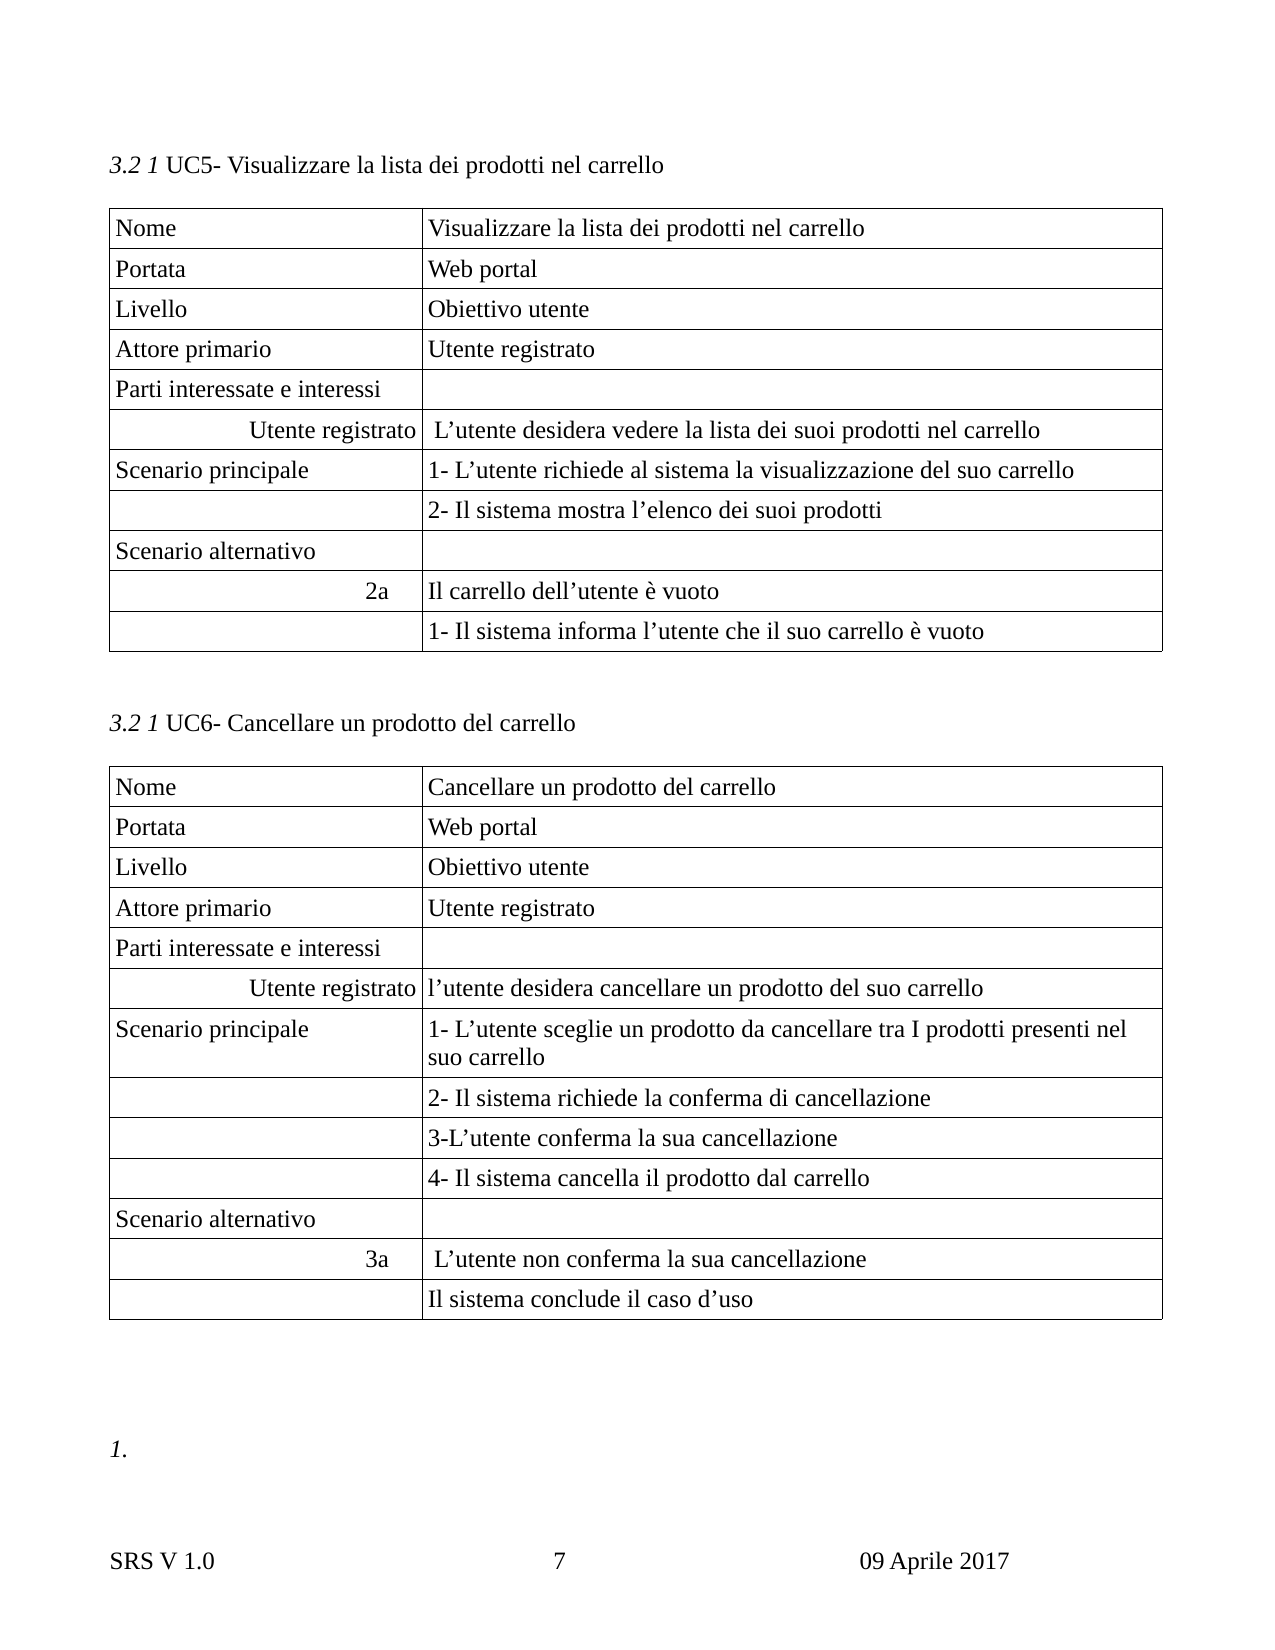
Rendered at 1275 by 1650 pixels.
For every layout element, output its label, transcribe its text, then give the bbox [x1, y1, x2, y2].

table_cell Scenario alternativo [110, 531, 422, 570]
table_cell L’utente desidera vedere la lista dei suoi prodotti nel carrello [423, 410, 1162, 449]
table_cell [423, 928, 1162, 968]
table_cell Attore primario [110, 330, 422, 369]
table_header Visualizzare la lista dei prodotti nel carrello [423, 209, 1162, 248]
table_cell Scenario principale [110, 1009, 422, 1077]
table_cell [423, 531, 1162, 570]
table_cell 3-L’utente conferma la sua cancellazione [423, 1118, 1162, 1158]
table_cell 4- Il sistema cancella il prodotto dal carrello [423, 1159, 1162, 1198]
table_cell Parti interessate e interessi [110, 928, 422, 968]
table_cell [423, 1199, 1162, 1238]
table_cell Utente registrato [110, 969, 422, 1008]
table_cell Scenario principale [110, 450, 422, 490]
table_cell Obiettivo utente [423, 289, 1162, 328]
table_cell l’utente desidera cancellare un prodotto del suo carrello [423, 969, 1162, 1008]
table_cell Il carrello dell’utente è vuoto [423, 571, 1162, 611]
table_cell [110, 1078, 422, 1117]
table_cell 1- L’utente sceglie un prodotto da cancellare tra I prodotti presenti nel suo carrello [423, 1009, 1162, 1077]
table_cell Web portal [423, 249, 1162, 288]
table_cell Utente registrato [423, 330, 1162, 369]
table_cell Attore primario [110, 888, 422, 927]
table_cell 3a [110, 1239, 422, 1278]
table_cell 1- L’utente richiede al sistema la visualizzazione del suo carrello [423, 450, 1162, 490]
table_cell [110, 612, 422, 651]
table_cell Utente registrato [110, 410, 422, 449]
table_cell 2- Il sistema mostra l’elenco dei suoi prodotti [423, 491, 1162, 530]
table_cell [423, 370, 1162, 409]
table_cell Parti interessate e interessi [110, 370, 422, 409]
table_cell [110, 491, 422, 530]
subtitle 3.2 1 UC6- Cancellare un prodotto del carrello [109, 708, 1162, 737]
table_cell Il sistema conclude il caso d’uso [423, 1280, 1162, 1319]
table_cell Scenario alternativo [110, 1199, 422, 1238]
table_cell Portata [110, 249, 422, 288]
table_cell Web portal [423, 807, 1162, 847]
subtitle 3.2 1 UC5- Visualizzare la lista dei prodotti nel carrello [109, 150, 1162, 179]
table_cell L’utente non conferma la sua cancellazione [423, 1239, 1162, 1278]
table_cell 2- Il sistema richiede la conferma di cancellazione [423, 1078, 1162, 1117]
table_cell Livello [110, 848, 422, 887]
table_cell [110, 1159, 422, 1198]
table_cell 2a [110, 571, 422, 611]
table_header Nome [110, 209, 422, 248]
table_cell Utente registrato [423, 888, 1162, 927]
table_cell [110, 1118, 422, 1158]
table_cell 1- Il sistema informa l’utente che il suo carrello è vuoto [423, 612, 1162, 651]
table_cell Portata [110, 807, 422, 847]
table_cell Livello [110, 289, 422, 328]
table_cell [110, 1280, 422, 1319]
table_header Cancellare un prodotto del carrello [423, 767, 1162, 806]
table_header Nome [110, 767, 422, 806]
table_cell Obiettivo utente [423, 848, 1162, 887]
